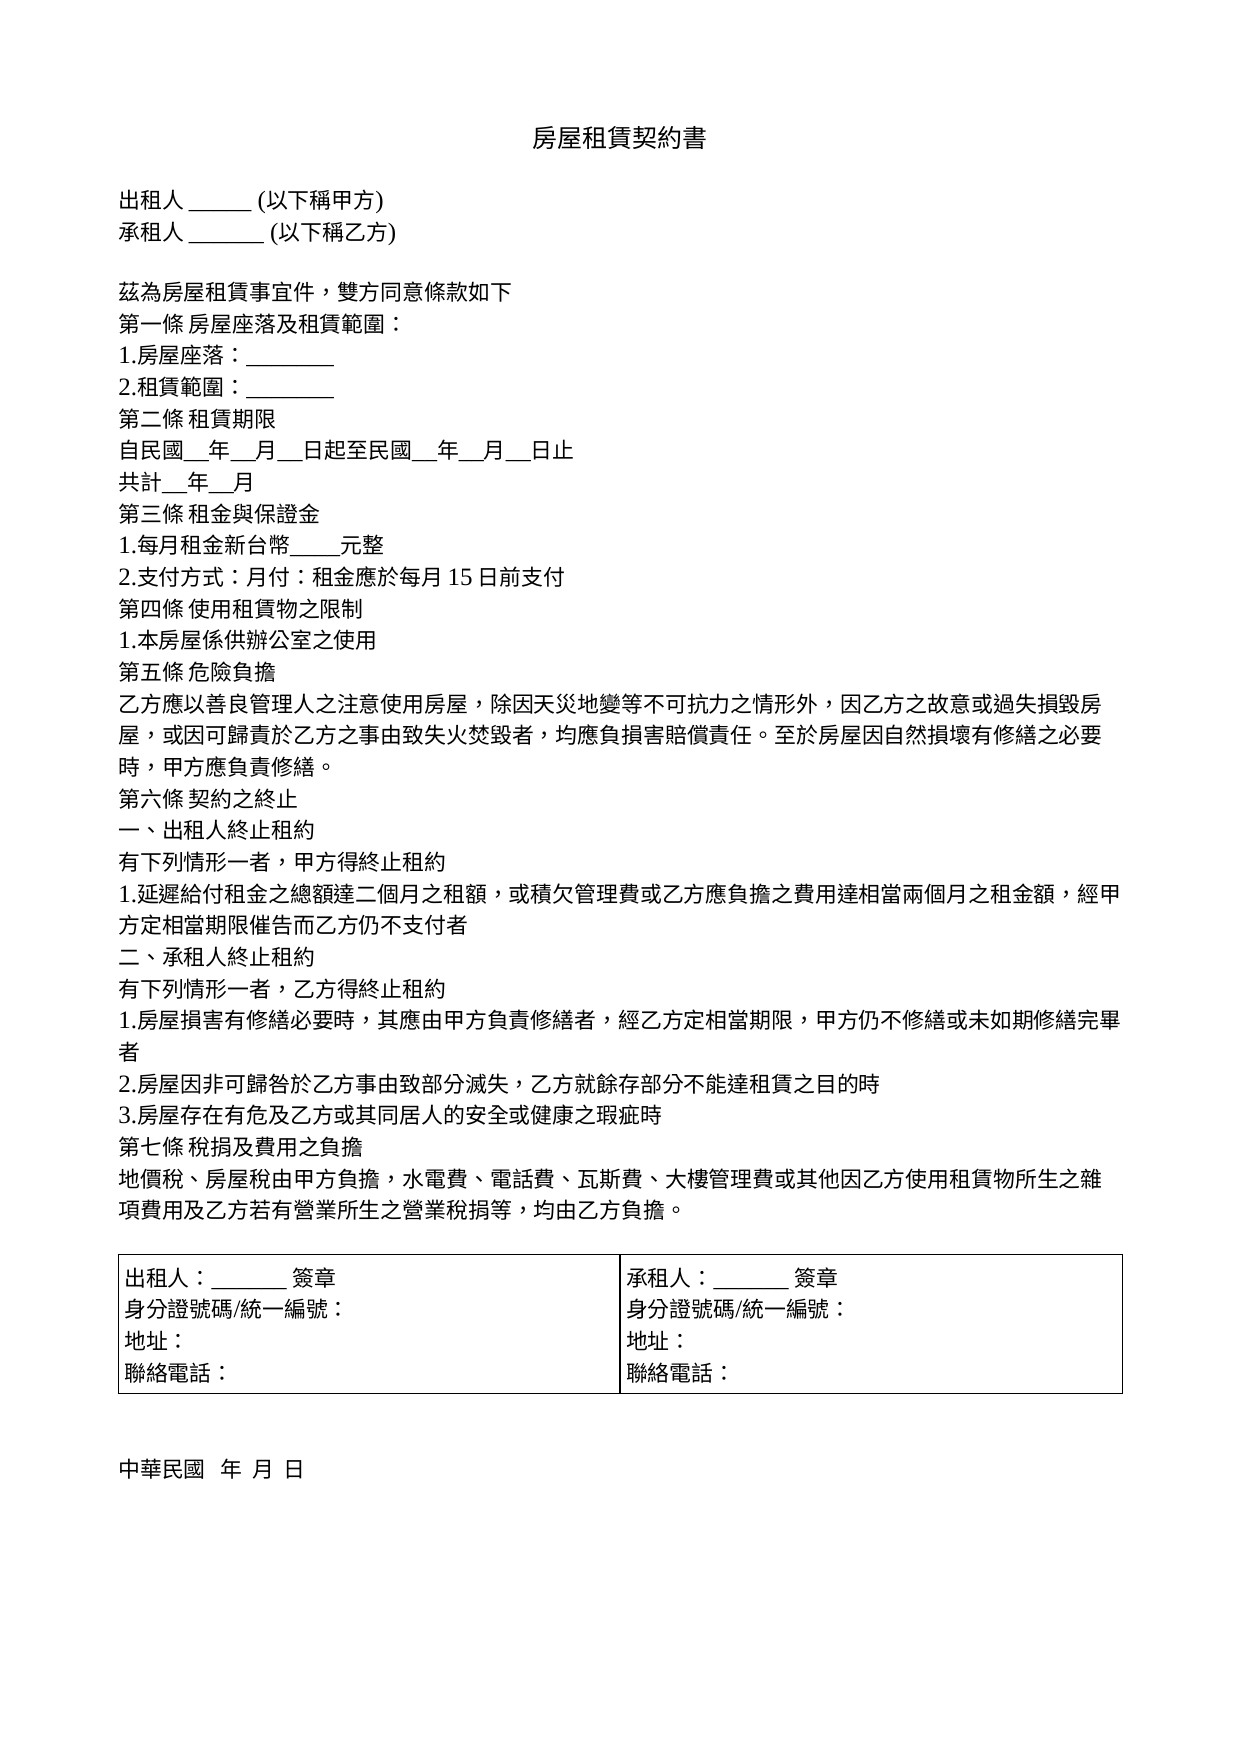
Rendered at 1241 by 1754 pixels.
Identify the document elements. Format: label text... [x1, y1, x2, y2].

text 乙方應以善良管理人之注意使用房屋，除因天災地變等不可抗力之情形外，因乙方之故意或過失損毀房屋，或因可歸責於乙方之事由致失火焚毀者，均應負損害賠償責任。至於房屋因自然損壞有修繕之必要時，甲方應負責修繕。 [118, 687, 1122, 782]
text 地價稅、房屋稅由甲方負擔，水電費、電話費、瓦斯費、大樓管理費或其他因乙方使用租賃物所生之雜項費用及乙方若有營業所生之營業稅捐等，均由乙方負擔。 [118, 1162, 1122, 1225]
text 1.房屋座落：_______ [118, 338, 1122, 370]
text 出租人 _____ (以下稱甲方) [118, 183, 1122, 215]
text 2.租賃範圍：_______ [118, 370, 1122, 402]
text 2.房屋因非可歸咎於乙方事由致部分滅失，乙方就餘存部分不能達租賃之目的時 [118, 1067, 1122, 1098]
text 有下列情形一者，乙方得終止租約 [118, 972, 1122, 1003]
text 有下列情形一者，甲方得終止租約 [118, 845, 1122, 877]
text 1.本房屋係供辦公室之使用 [118, 623, 1122, 655]
text 二、承租人終止租約 [118, 940, 1122, 972]
text 中華民國 年 月 日 [118, 1452, 1122, 1483]
text 茲為房屋租賃事宜件，雙方同意條款如下 [118, 275, 1122, 307]
text 共計__年__月 [118, 465, 1122, 497]
text 2.支付方式：月付：租金應於每月15日前支付 [118, 560, 1122, 592]
text 一、出租人終止租約 [118, 813, 1122, 845]
text 第三條 租金與保證金 [118, 497, 1122, 528]
text 第五條 危險負擔 [118, 655, 1122, 687]
text 承租人 ______ (以下稱乙方) [118, 215, 1122, 246]
text 自民國__年__月__日起至民國__年__月__日止 [118, 433, 1122, 465]
text 1.延遲給付租金之總額達二個月之租額，或積欠管理費或乙方應負擔之費用達相當兩個月之租金額，經甲方定相當期限催告而乙方仍不支付者 [118, 877, 1122, 940]
table_header 出租人：______ 簽章 身分證號碼/統一編號： 地址： 聯絡電話： [119, 1255, 619, 1393]
text 第四條 使用租賃物之限制 [118, 592, 1122, 623]
table_header 承租人：______ 簽章 身分證號碼/統一編號： 地址： 聯絡電話： [621, 1255, 1122, 1393]
text 第一條 房屋座落及租賃範圍： [118, 307, 1122, 338]
text 1.房屋損害有修繕必要時，其應由甲方負責修繕者，經乙方定相當期限，甲方仍不修繕或未如期修繕完畢者 [118, 1003, 1122, 1067]
text 1.每月租金新台幣____元整 [118, 528, 1122, 560]
text 第二條 租賃期限 [118, 402, 1122, 433]
text 第七條 稅捐及費用之負擔 [118, 1130, 1122, 1162]
text 房屋租賃契約書 [118, 118, 1122, 154]
text 3.房屋存在有危及乙方或其同居人的安全或健康之瑕疵時 [118, 1098, 1122, 1130]
text 第六條 契約之終止 [118, 782, 1122, 813]
